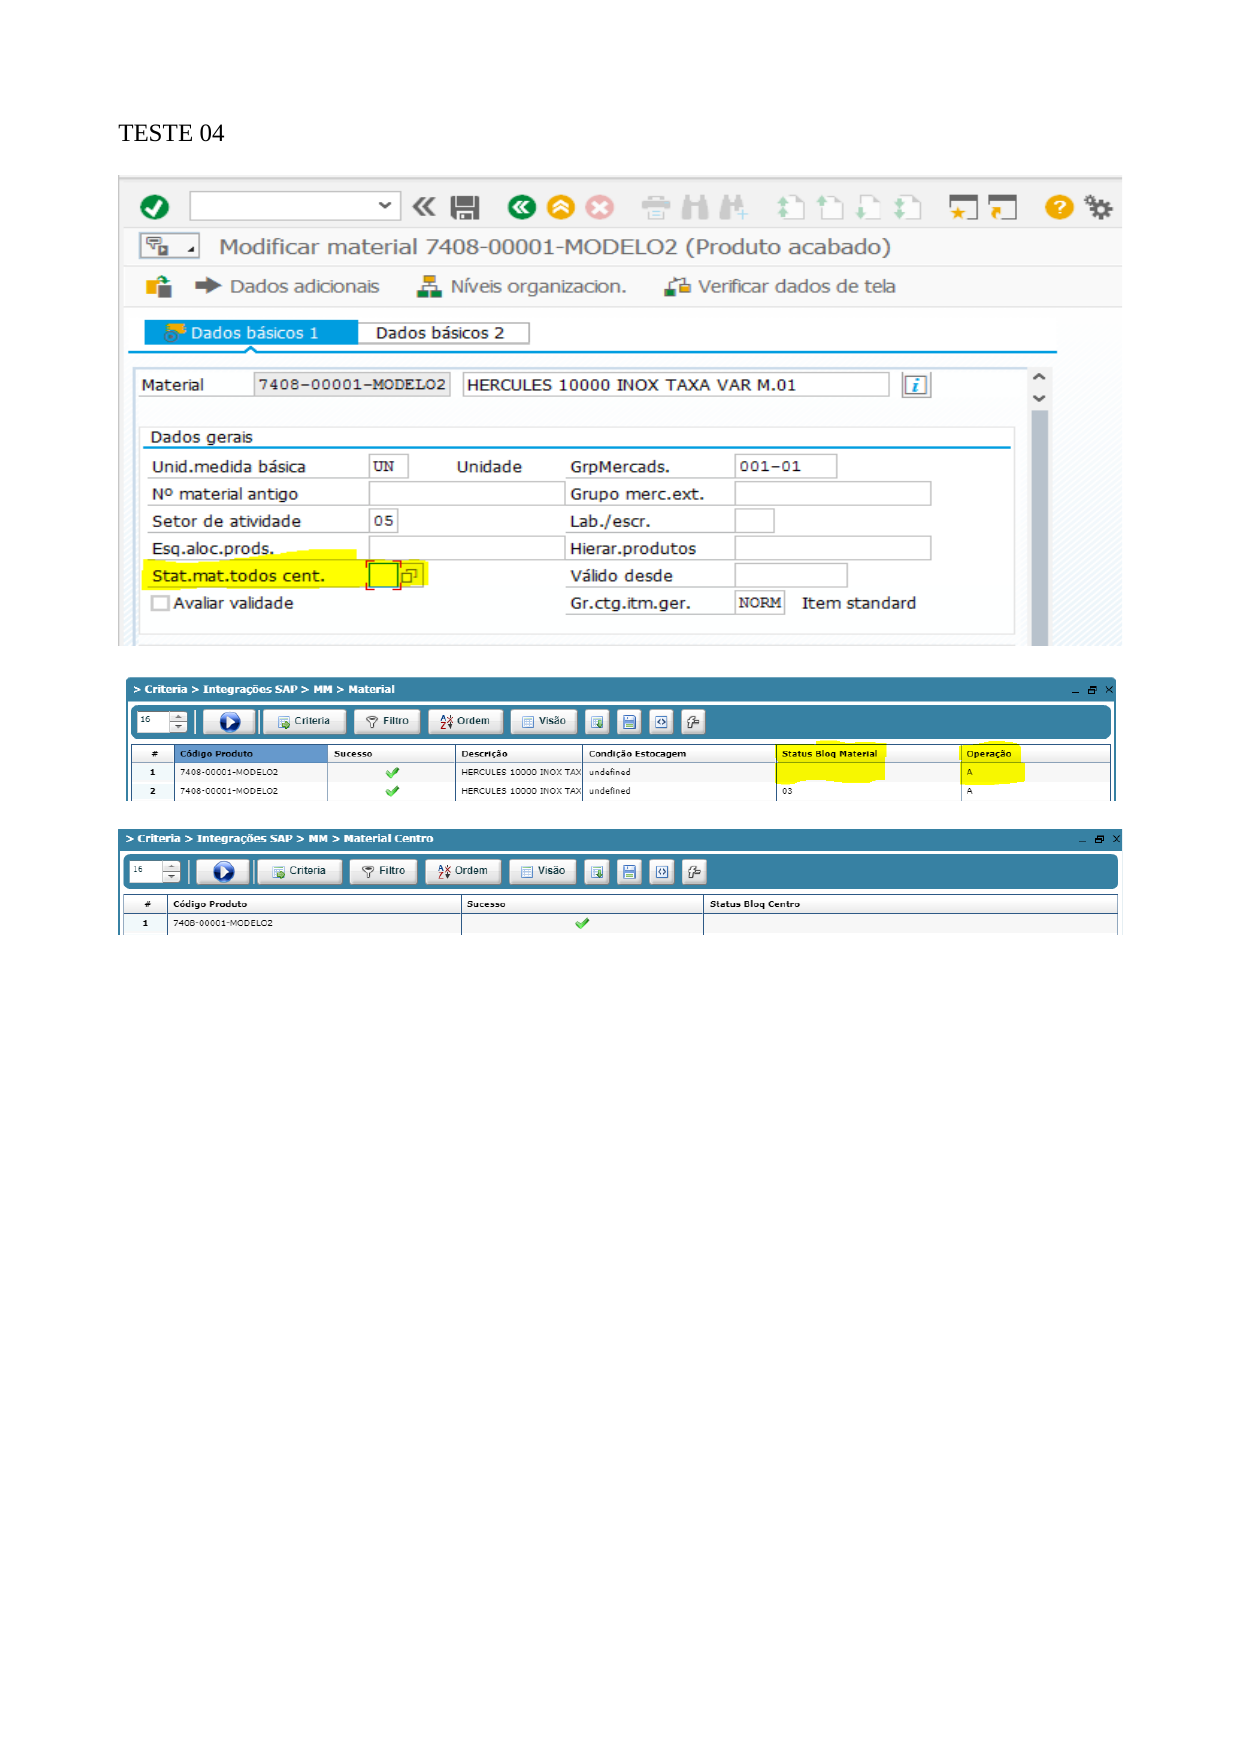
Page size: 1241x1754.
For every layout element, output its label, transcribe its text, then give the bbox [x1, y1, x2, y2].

picture [118, 829, 1123, 935]
picture [118, 175, 1123, 646]
picture [118, 674, 1123, 801]
text TESTE 04 [118, 118, 1122, 147]
